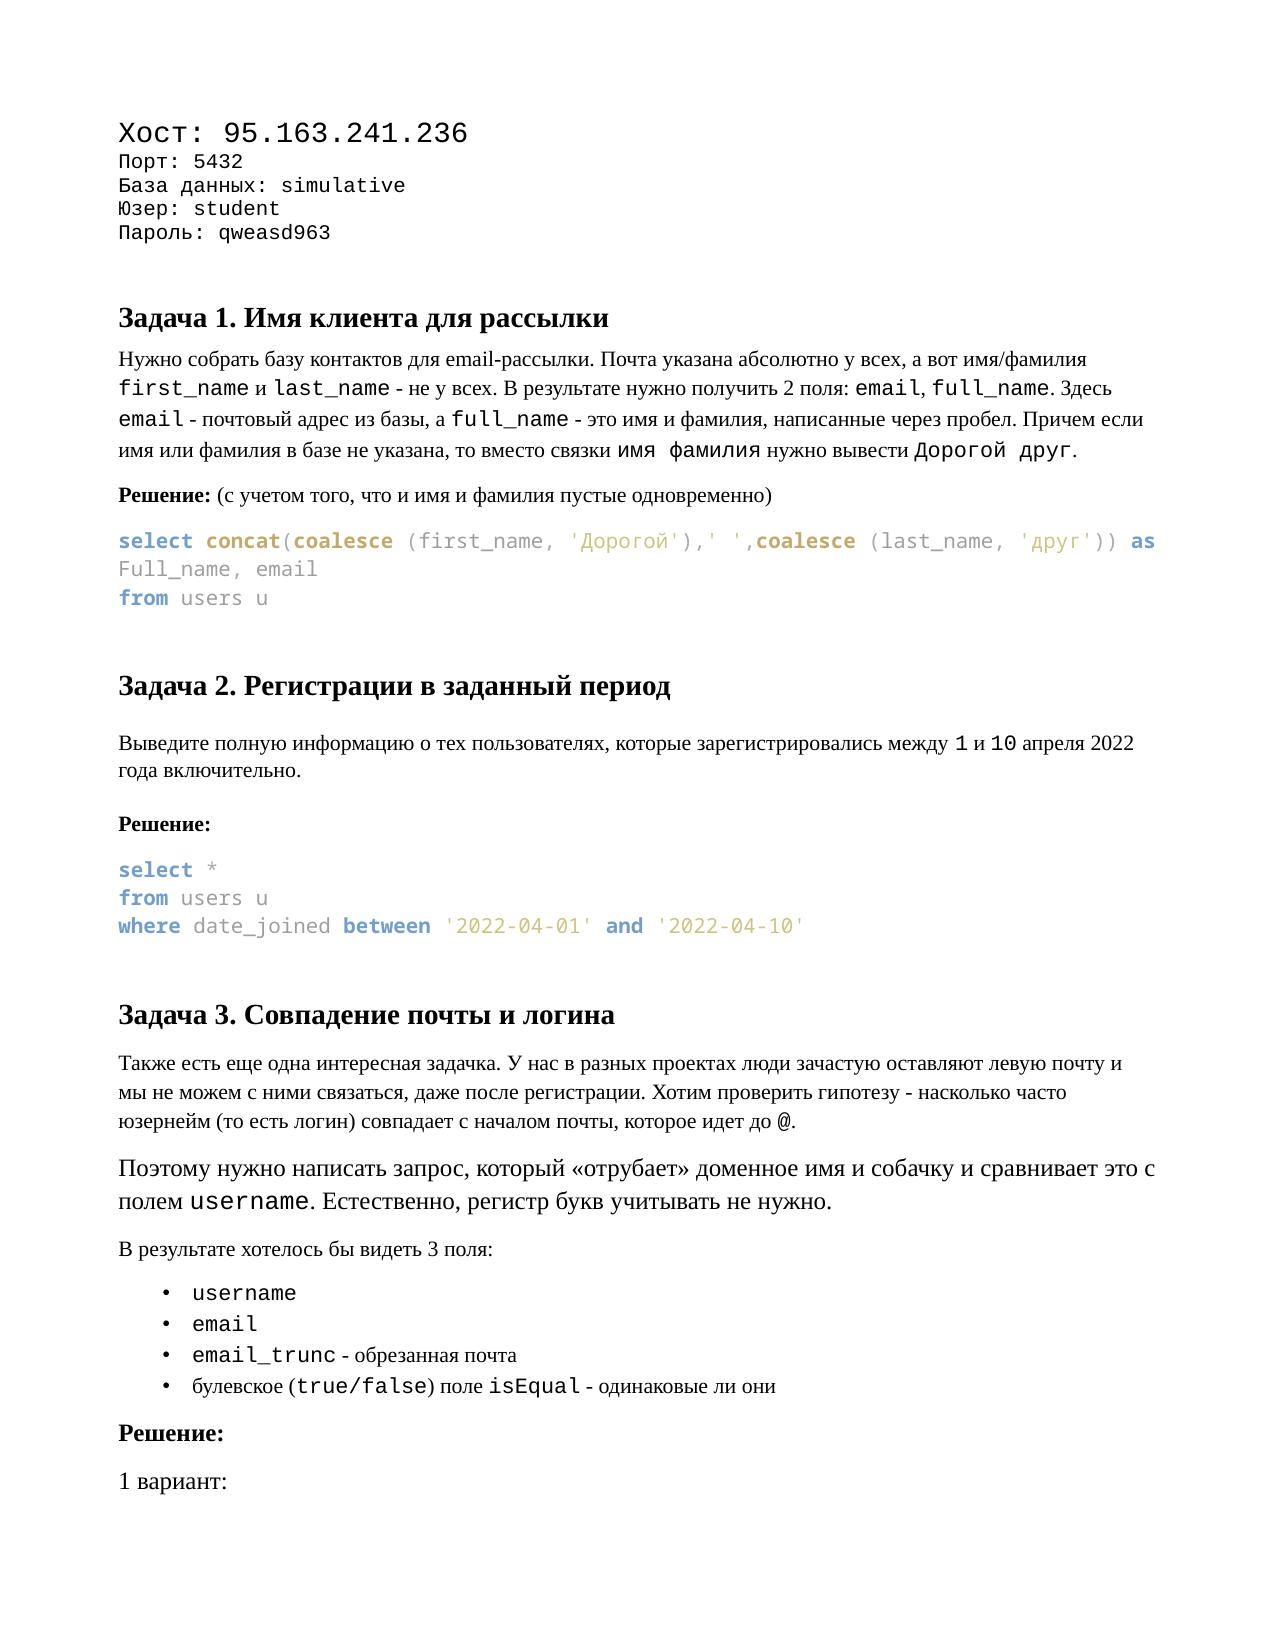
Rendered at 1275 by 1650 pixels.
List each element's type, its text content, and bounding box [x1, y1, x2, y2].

text select concat(coalesce (first_name, 'Дорогой'),' ',coalesce (last_name, 'друг')) as Full_name, email [118, 526, 1157, 583]
text В результате хотелось бы видеть 3 поля: [118, 1236, 1157, 1262]
text Решение: [118, 1418, 1157, 1447]
text База данных: simulative [118, 175, 1157, 198]
list username [162, 1280, 1157, 1307]
text Также есть еще одна интересная задачка. У нас в разных проектах люди зачастую оставляют левую почту и мы не можем с ними связаться, даже после регистрации. Хотим проверить гипотезу - насколько часто юзернейм (то есть логин) совпадает с началом почты, которое идет до @. [118, 1050, 1157, 1135]
text from users u [118, 583, 1157, 611]
list булевское (true/false) поле isEqual - одинаковые ли они [162, 1373, 1157, 1400]
text Выведите полную информацию о тех пользователях, которые зарегистрировались между 1 и 10 апреля 2022 года включительно. [118, 730, 1157, 782]
text Юзер: student [118, 198, 1157, 222]
text 1 вариант: [118, 1466, 1157, 1495]
text from users u [118, 883, 1157, 912]
subtitle Задача 1. Имя клиента для рассылки [118, 300, 1157, 334]
text Нужно собрать базу контактов для email-рассылки. Почта указана абсолютно у всех, а вот имя/фамилия first_name и last_name - не у всех. В результате нужно получить 2 поля: email, full_name. Здесь email - почтовый адрес из базы, а full_name - это имя и фамилия, написанные через пробел. Причем если имя или фамилия в базе не указана, то вместо связки имя фамилия нужно вывести Дорогой друг. [118, 346, 1157, 464]
list email [162, 1311, 1157, 1338]
text Хост: 95.163.241.236 [118, 118, 1157, 151]
text Решение: [118, 811, 1157, 836]
text where date_joined between '2022-04-01' and '2022-04-10' [118, 912, 1157, 940]
text Поэтому нужно написать запрос, который «отрубает» доменное имя и собачку и сравнивает это с полем username. Естественно, регистр букв учитывать не нужно. [118, 1153, 1157, 1217]
text Решение: (с учетом того, что и имя и фамилия пустые одновременно) [118, 482, 1157, 507]
text Порт: 5432 [118, 151, 1157, 175]
list email_trunc - обрезанная почта [162, 1342, 1157, 1369]
text Пароль: qweasd963 [118, 222, 1157, 246]
text Задача 3. Совпадение почты и логина [118, 997, 1157, 1030]
text select * [118, 855, 1157, 883]
text Задача 2. Регистрации в заданный период [118, 668, 1157, 701]
